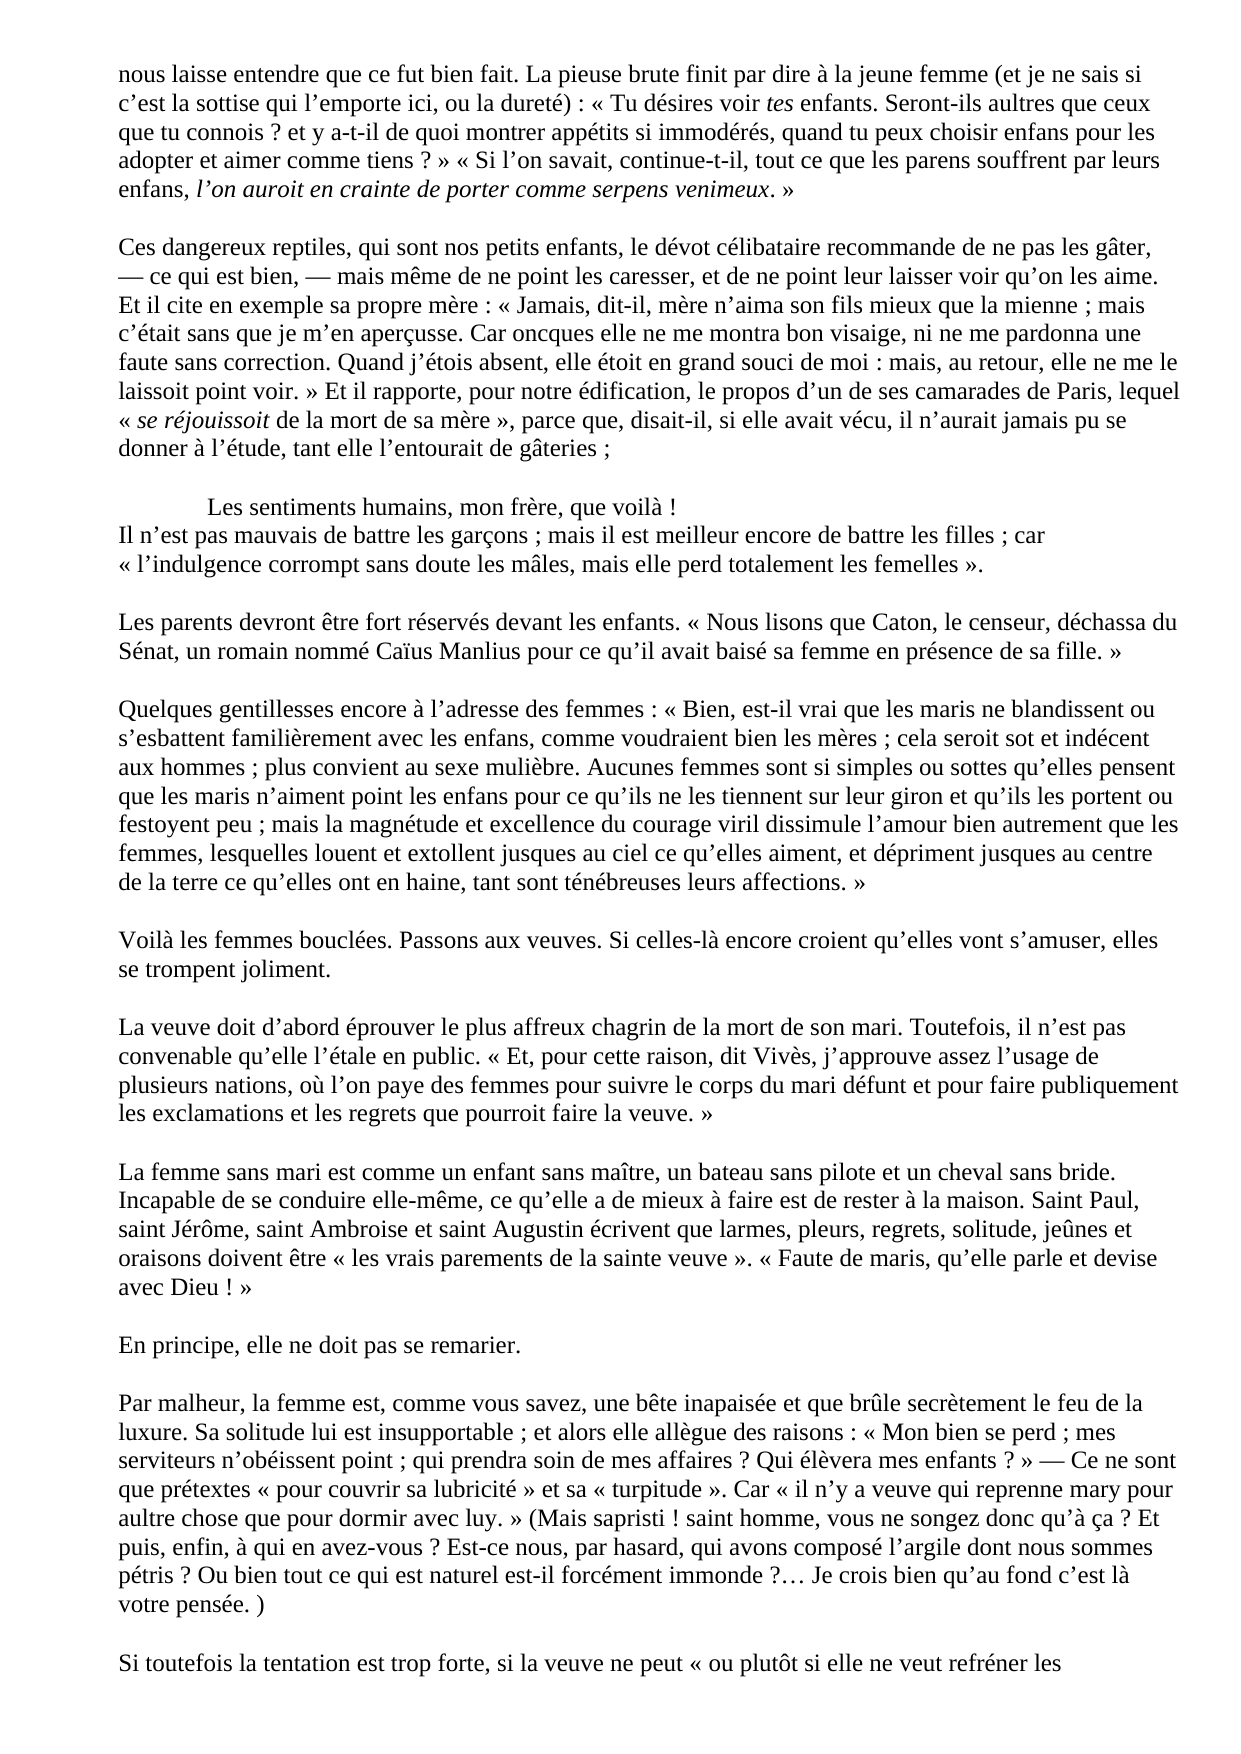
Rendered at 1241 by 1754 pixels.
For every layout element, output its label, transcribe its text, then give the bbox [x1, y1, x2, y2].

text Par malheur, la femme est, comme vous savez, une bête inapaisée et que brûle secrètement le feu de la luxure. Sa solitude lui est insupportable ; et alors elle allègue des raisons : « Mon bien se perd ; mes serviteurs n’obéissent point ; qui prendra soin de mes affaires ? Qui élèvera mes enfants ? » — Ce ne sont que prétextes « pour couvrir sa lubricité » et sa « turpitude ». Car « il n’y a veuve qui reprenne mary pour aultre chose que pour dormir avec luy. » (Mais sapristi ! saint homme, vous ne songez donc qu’à ça ? Et puis, enfin, à qui en avez-vous ? Est-ce nous, par hasard, qui avons composé l’argile dont nous sommes pétris ? Ou bien tout ce qui est naturel est-il forcément immonde ?… Je crois bien qu’au fond c’est là votre pensée. ) [118, 1388, 1181, 1618]
text Si toutefois la tentation est trop forte, si la veuve ne peut « ou plutôt si elle ne veut refréner les [118, 1648, 1181, 1676]
text Ces dangereux reptiles, qui sont nos petits enfants, le dévot célibataire recommande de ne pas les gâter, — ce qui est bien, — mais même de ne point les caresser, et de ne point leur laisser voir qu’on les aime. Et il cite en exemple sa propre mère : « Jamais, dit-il, mère n’aima son fils mieux que la mienne ; mais c’était sans que je m’en aperçusse. Car oncques elle ne me montra bon visaige, ni ne me pardonna une faute sans correction. Quand j’étois absent, elle étoit en grand souci de moi : mais, au retour, elle ne me le laissoit point voir. » Et il rapporte, pour notre édification, le propos d’un de ses camarades de Paris, lequel « se réjouissoit de la mort de sa mère », parce que, disait-il, si elle avait vécu, il n’aurait jamais pu se donner à l’étude, tant elle l’entourait de gâteries ; [118, 232, 1181, 462]
text Quelques gentillesses encore à l’adresse des femmes : « Bien, est-il vrai que les maris ne blandissent ou s’esbattent familièrement avec les enfans, comme voudraient bien les mères ; cela seroit sot et indécent aux hommes ; plus convient au sexe mulièbre. Aucunes femmes sont si simples ou sottes qu’elles pensent que les maris n’aiment point les enfans pour ce qu’ils ne les tiennent sur leur giron et qu’ils les portent ou festoyent peu ; mais la magnétude et excellence du courage viril dissimule l’amour bien autrement que les femmes, lesquelles louent et extollent jusques au ciel ce qu’elles aiment, et dépriment jusques au centre de la terre ce qu’elles ont en haine, tant sont ténébreuses leurs affections. » [118, 694, 1181, 896]
text La femme sans mari est comme un enfant sans maître, un bateau sans pilote et un cheval sans bride. Incapable de se conduire elle-même, ce qu’elle a de mieux à faire est de rester à la maison. Saint Paul, saint Jérôme, saint Ambroise et saint Augustin écrivent que larmes, pleurs, regrets, solitude, jeûnes et oraisons doivent être « les vrais parements de la sainte veuve ». « Faute de maris, qu’elle parle et devise avec Dieu ! » [118, 1157, 1181, 1300]
text Les sentiments humains, mon frère, que voilà ! [207, 492, 1181, 521]
text nous laisse entendre que ce fut bien fait. La pieuse brute finit par dire à la jeune femme (et je ne sais si c’est la sottise qui l’emporte ici, ou la dureté) : « Tu désires voir tes enfants. Seront-ils aultres que ceux que tu connois ? et y a-t-il de quoi montrer appétits si immodérés, quand tu peux choisir enfans pour les adopter et aimer comme tiens ? » « Si l’on savait, continue-t-il, tout ce que les parens souffrent par leurs enfans, l’on auroit en crainte de porter comme serpens venimeux. » [118, 59, 1181, 203]
text La veuve doit d’abord éprouver le plus affreux chagrin de la mort de son mari. Toutefois, il n’est pas convenable qu’elle l’étale en public. « Et, pour cette raison, dit Vivès, j’approuve assez l’usage de plusieurs nations, où l’on paye des femmes pour suivre le corps du mari défunt et pour faire publiquement les exclamations et les regrets que pourroit faire la veuve. » [118, 1012, 1181, 1127]
text Il n’est pas mauvais de battre les garçons ; mais il est meilleur encore de battre les filles ; car « l’indulgence corrompt sans doute les mâles, mais elle perd totalement les femelles ». [118, 521, 1181, 578]
text Les parents devront être fort réservés devant les enfants. « Nous lisons que Caton, le censeur, déchassa du Sénat, un romain nommé Caïus Manlius pour ce qu’il avait baisé sa femme en présence de sa fille. » [118, 607, 1181, 665]
text En principe, elle ne doit pas se remarier. [118, 1330, 1181, 1359]
text Voilà les femmes bouclées. Passons aux veuves. Si celles-là encore croient qu’elles vont s’amuser, elles se trompent joliment. [118, 925, 1181, 983]
